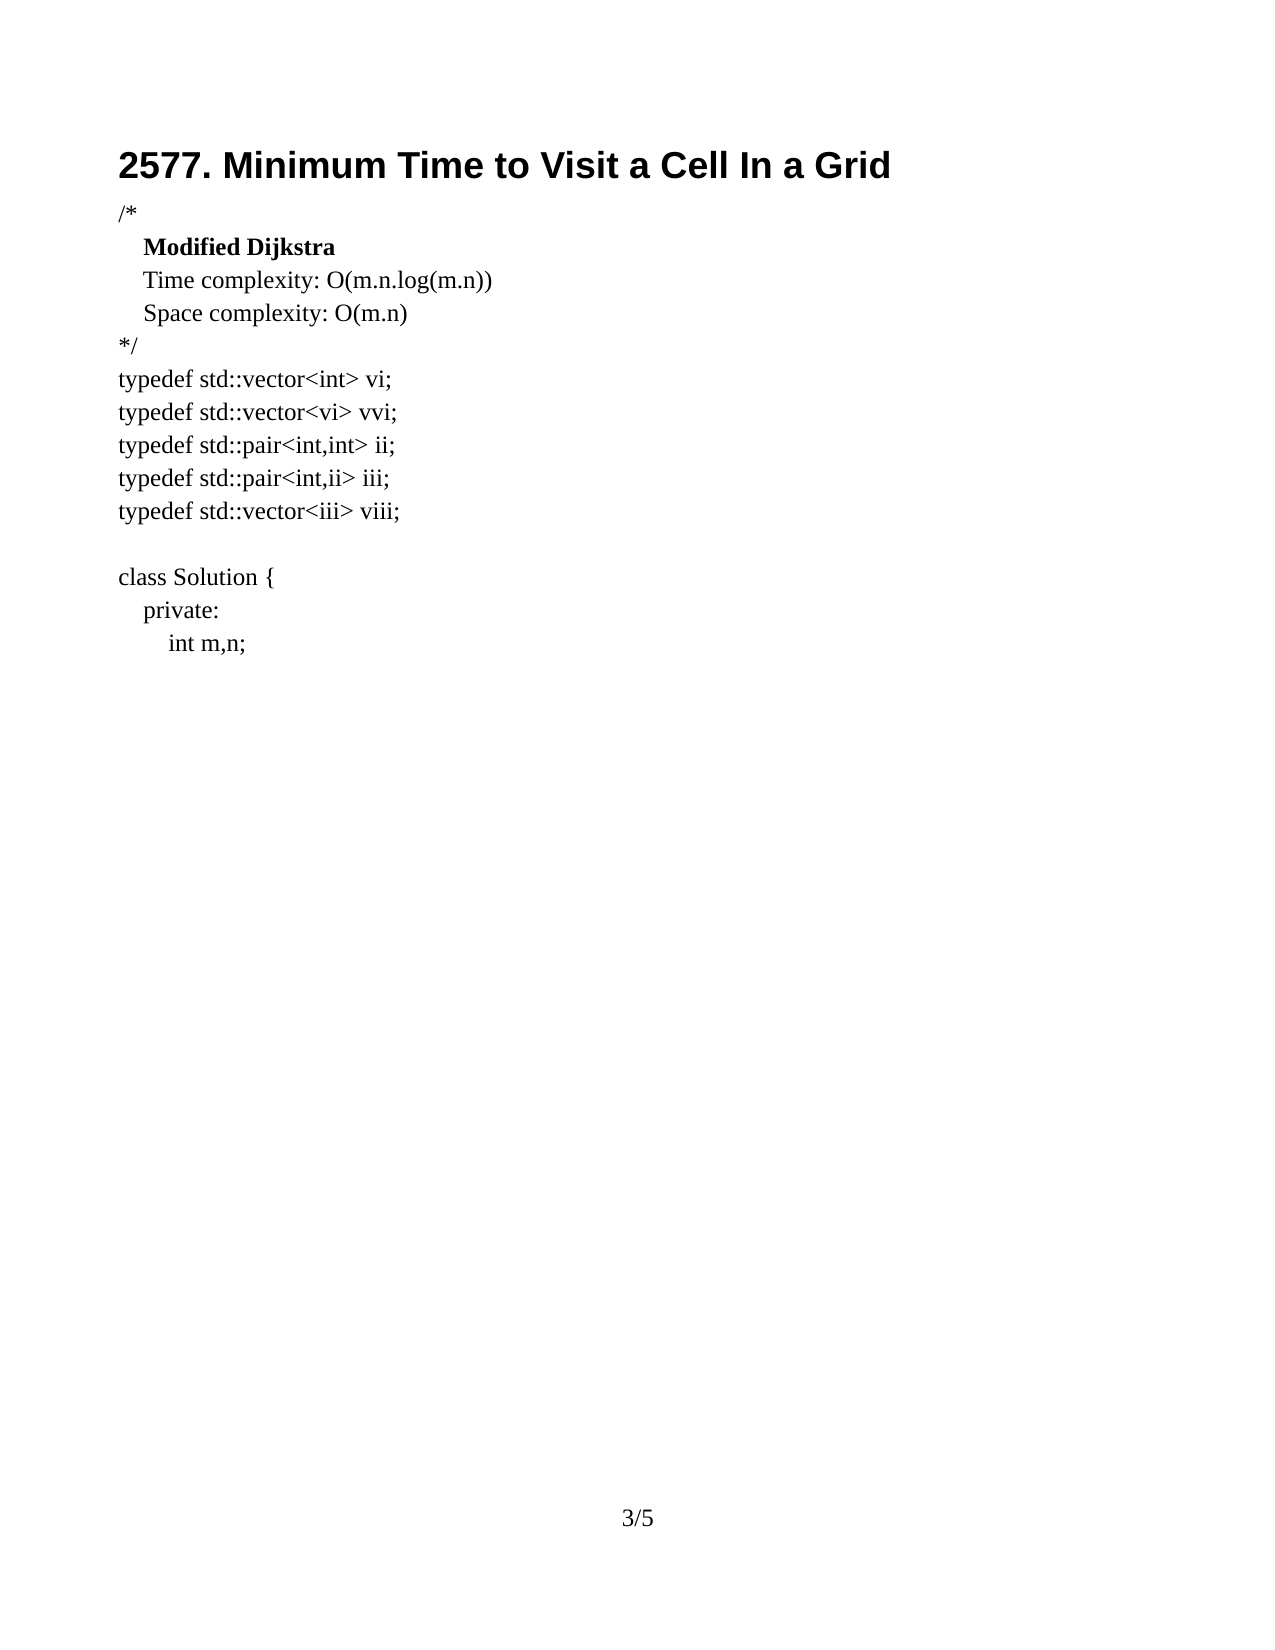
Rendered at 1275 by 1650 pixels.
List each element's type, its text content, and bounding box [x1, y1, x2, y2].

text private: [118, 595, 1157, 624]
text */ [118, 331, 1157, 359]
text Modified Dijkstra [118, 232, 1157, 261]
text typedef std::pair<int,int> ii; [118, 430, 1157, 459]
subtitle 2577. Minimum Time to Visit a Cell In a Grid [118, 143, 1157, 186]
text class Solution { [118, 562, 1157, 591]
text typedef std::vector<vi> vvi; [118, 397, 1157, 426]
text /* [118, 199, 1157, 227]
text Time complexity: O(m.n.log(m.n)) [118, 265, 1157, 293]
text int m,n; [118, 628, 1157, 657]
text typedef std::vector<int> vi; [118, 364, 1157, 393]
text typedef std::pair<int,ii> iii; [118, 463, 1157, 492]
text Space complexity: O(m.n) [118, 298, 1157, 327]
text typedef std::vector<iii> viii; [118, 496, 1157, 525]
